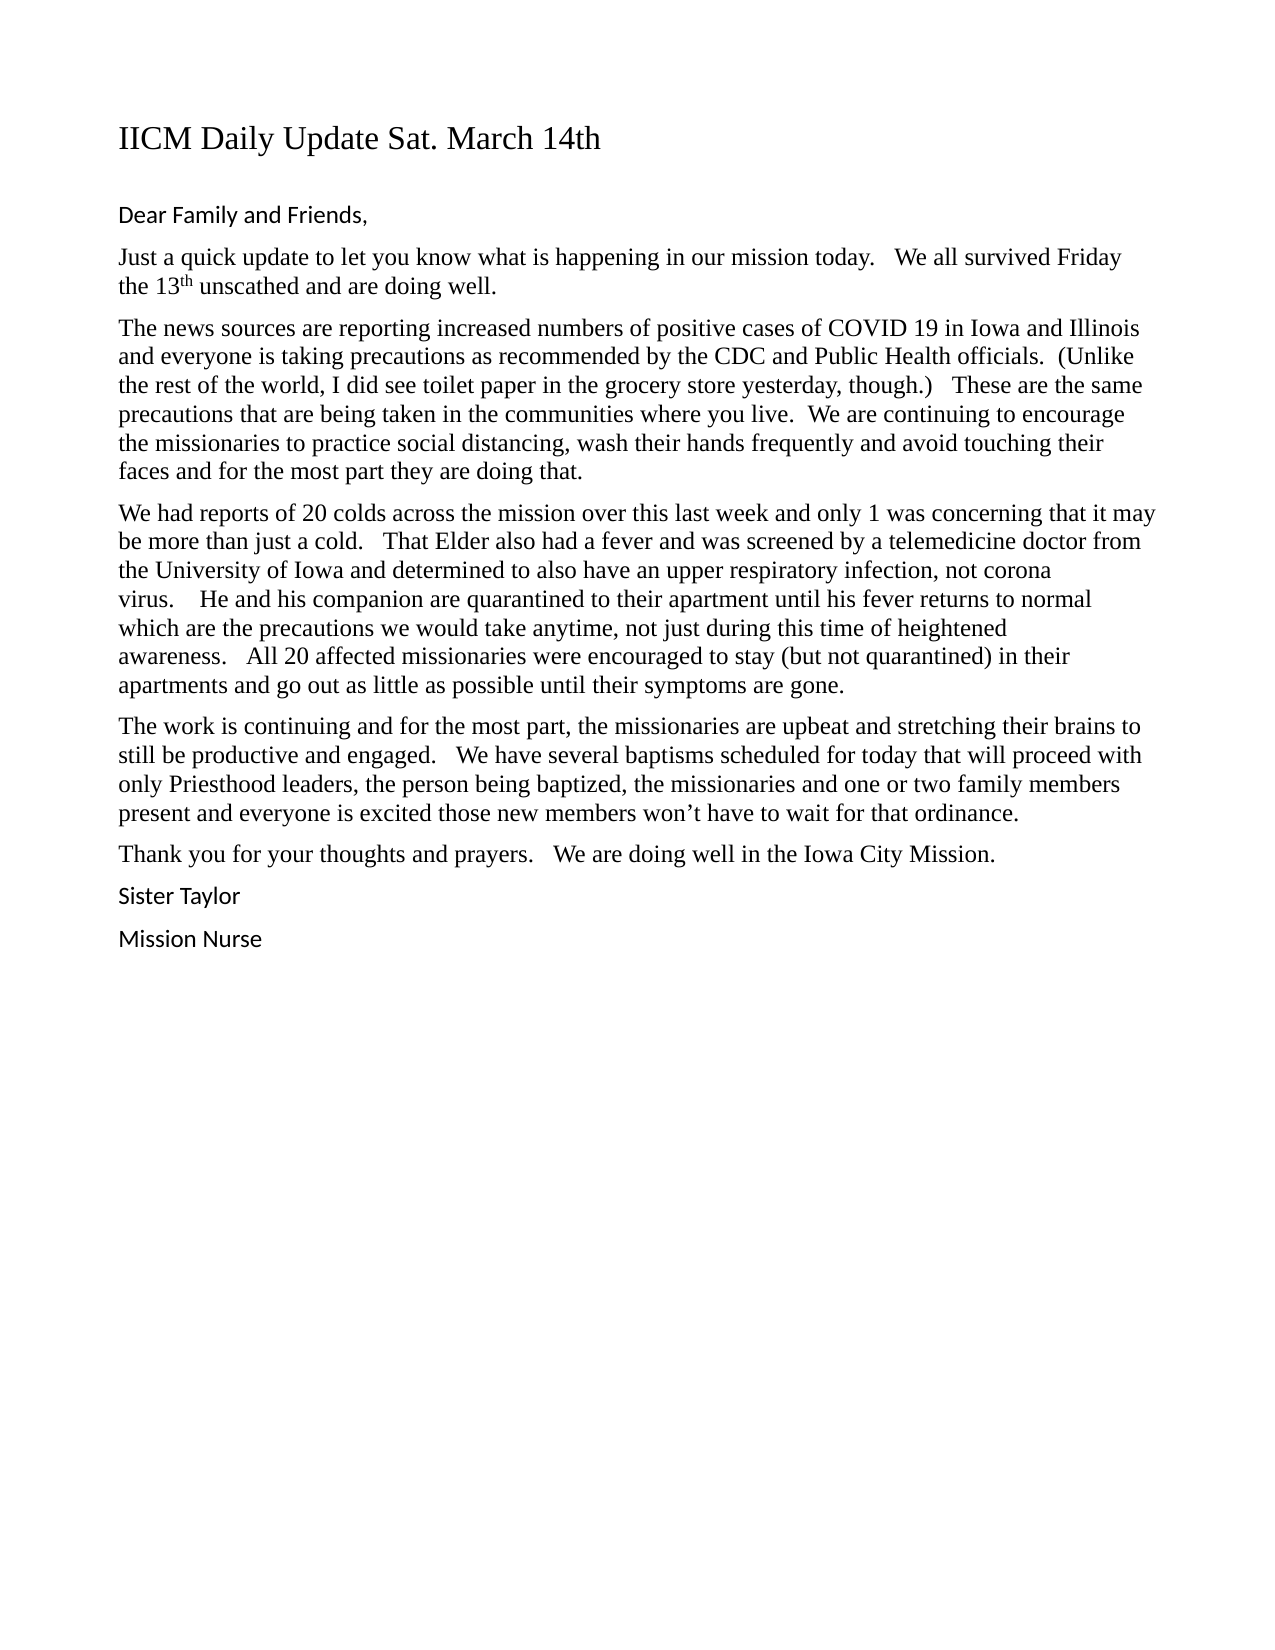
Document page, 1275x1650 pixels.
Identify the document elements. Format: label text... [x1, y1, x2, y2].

text Sister Taylor [118, 880, 1157, 911]
text Just a quick update to let you know what is happening in our mission today. We all survived Friday the 13th unscathed and are doing well. [118, 242, 1157, 300]
text We had reports of 20 colds across the mission over this last week and only 1 was concerning that it may be more than just a cold. That Elder also had a fever and was screened by a telemedicine doctor from the University of Iowa and determined to also have an upper respiratory infection, not corona virus. He and his companion are quarantined to their apartment until his fever returns to normal which are the precautions we would take anytime, not just during this time of heightened awareness. All 20 affected missionaries were encouraged to stay (but not quarantined) in their apartments and go out as little as possible until their symptoms are gone. [118, 498, 1157, 699]
text The news sources are reporting increased numbers of positive cases of COVID 19 in Iowa and Illinois and everyone is taking precautions as recommended by the CDC and Public Health officials. (Unlike the rest of the world, I did see toilet paper in the grocery store yesterday, though.) These are the same precautions that are being taken in the communities where you live. We are continuing to encourage the missionaries to practice social distancing, wash their hands frequently and avoid touching their faces and for the most part they are doing that. [118, 313, 1157, 485]
text Thank you for your thoughts and prayers. We are doing well in the Iowa City Mission. [118, 839, 1157, 868]
text IICM Daily Update Sat. March 14th [118, 118, 1157, 156]
text Dear Family and Friends, [118, 199, 1157, 230]
text The work is continuing and for the most part, the missionaries are upbeat and stretching their brains to still be productive and engaged. We have several baptisms scheduled for today that will proceed with only Priesthood leaders, the person being baptized, the missionaries and one or two family members present and everyone is excited those new members won’t have to wait for that ordinance. [118, 711, 1157, 826]
text Mission Nurse [118, 923, 1157, 954]
